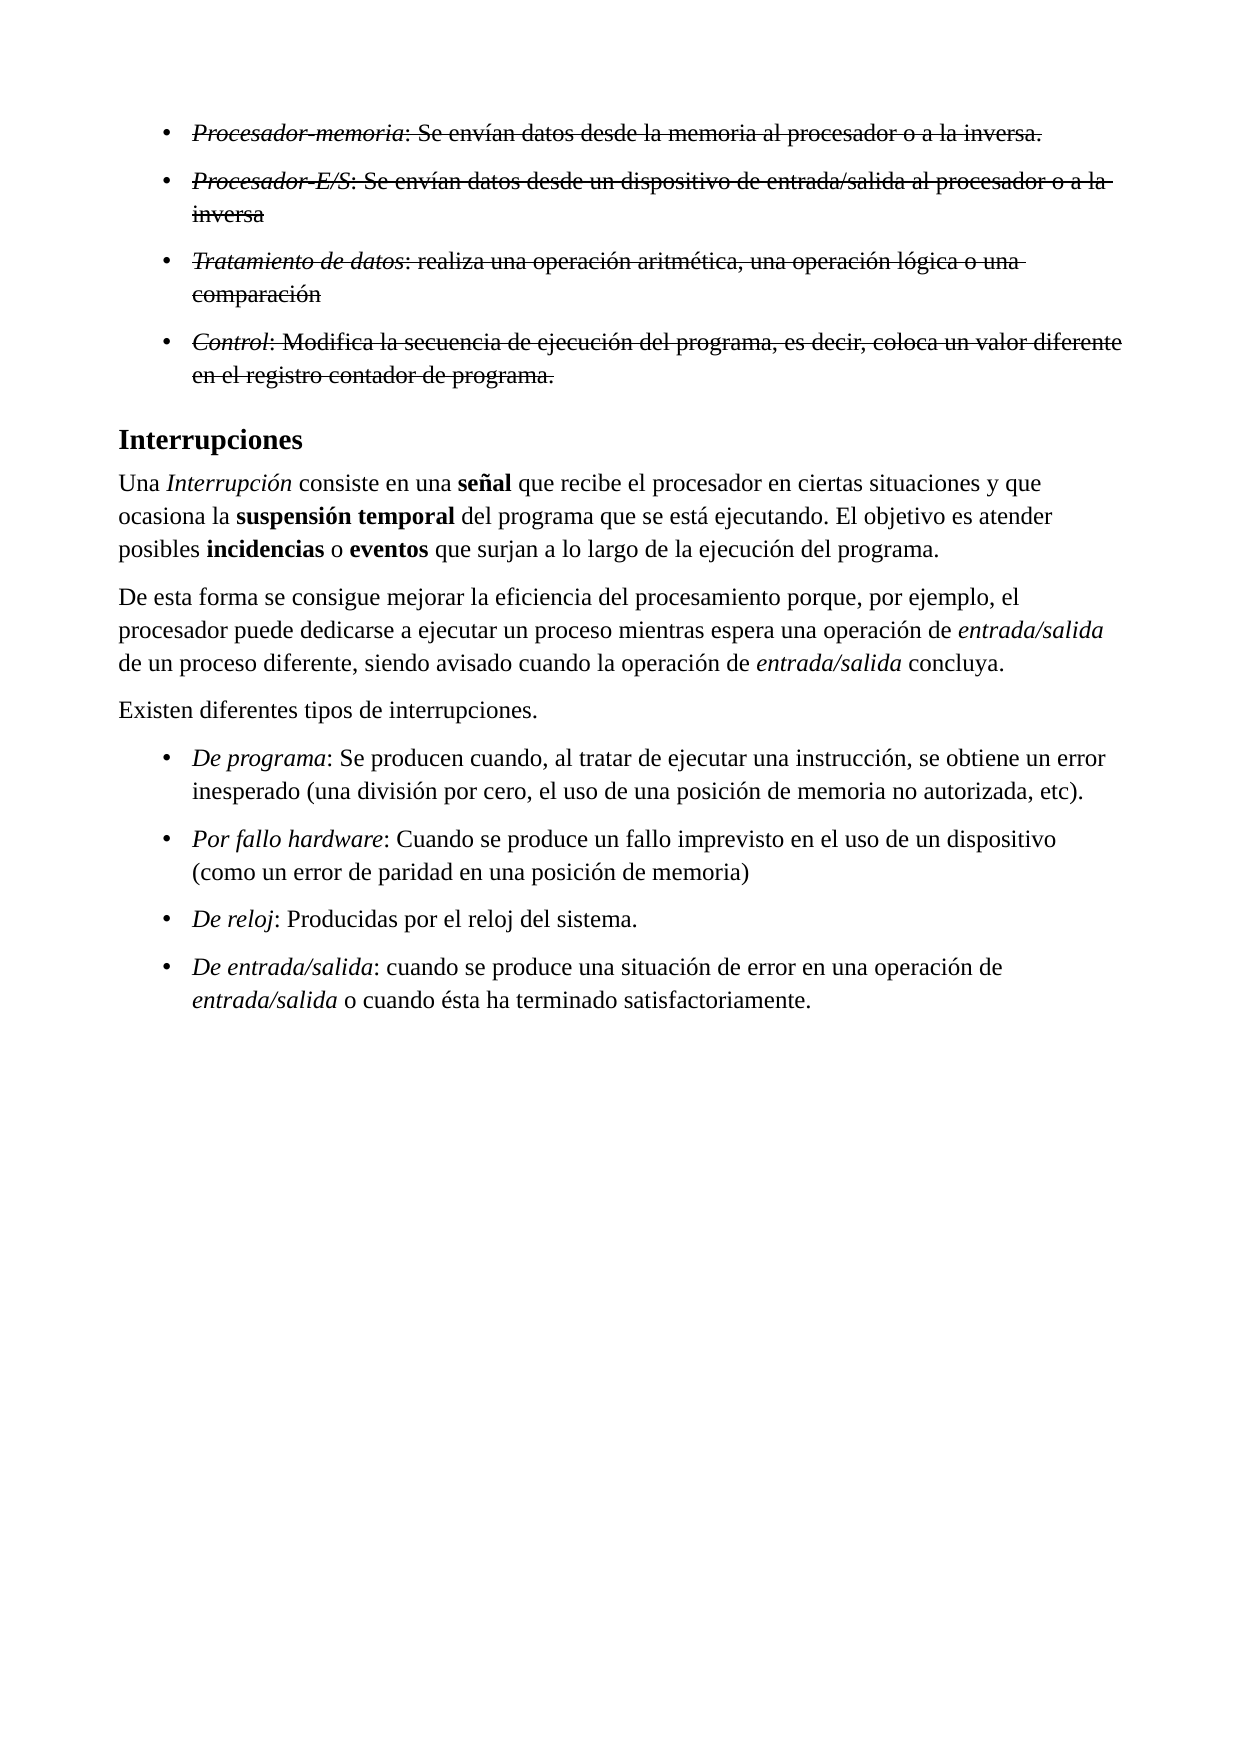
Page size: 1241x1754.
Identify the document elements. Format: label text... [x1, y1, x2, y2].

list Tratamiento de datos: realiza una operación aritmética, una operación lógica o una comparación [162, 246, 1122, 308]
list De programa: Se producen cuando, al tratar de ejecutar una instrucción, se obtiene un error inesperado (una división por cero, el uso de una posición de memoria no autorizada, etc). [162, 743, 1122, 805]
list Control: Modifica la secuencia de ejecución del programa, es decir, coloca un valor diferente en el registro contador de programa. [162, 327, 1122, 389]
list Procesador-E/S: Se envían datos desde un dispositivo de entrada/salida al procesador o a la inversa [162, 166, 1122, 227]
text Una Interrupción consiste en una señal que recibe el procesador en ciertas situaciones y que ocasiona la suspensión temporal del programa que se está ejecutando. El objetivo es atender posibles incidencias o eventos que surjan a lo largo de la ejecución del programa. [118, 468, 1122, 563]
subtitle Interrupciones [118, 422, 1122, 456]
list Procesador-memoria: Se envían datos desde la memoria al procesador o a la inversa. [162, 118, 1122, 147]
list De entrada/salida: cuando se produce una situación de error en una operación de entrada/salida o cuando ésta ha terminado satisfactoriamente. [162, 952, 1122, 1014]
list De reloj: Producidas por el reloj del sistema. [162, 904, 1122, 933]
list Por fallo hardware: Cuando se produce un fallo imprevisto en el uso de un dispositivo (como un error de paridad en una posición de memoria) [162, 824, 1122, 886]
text De esta forma se consigue mejorar la eficiencia del procesamiento porque, por ejemplo, el procesador puede dedicarse a ejecutar un proceso mientras espera una operación de entrada/salida de un proceso diferente, siendo avisado cuando la operación de entrada/salida concluya. [118, 582, 1122, 677]
text Existen diferentes tipos de interrupciones. [118, 696, 1122, 724]
